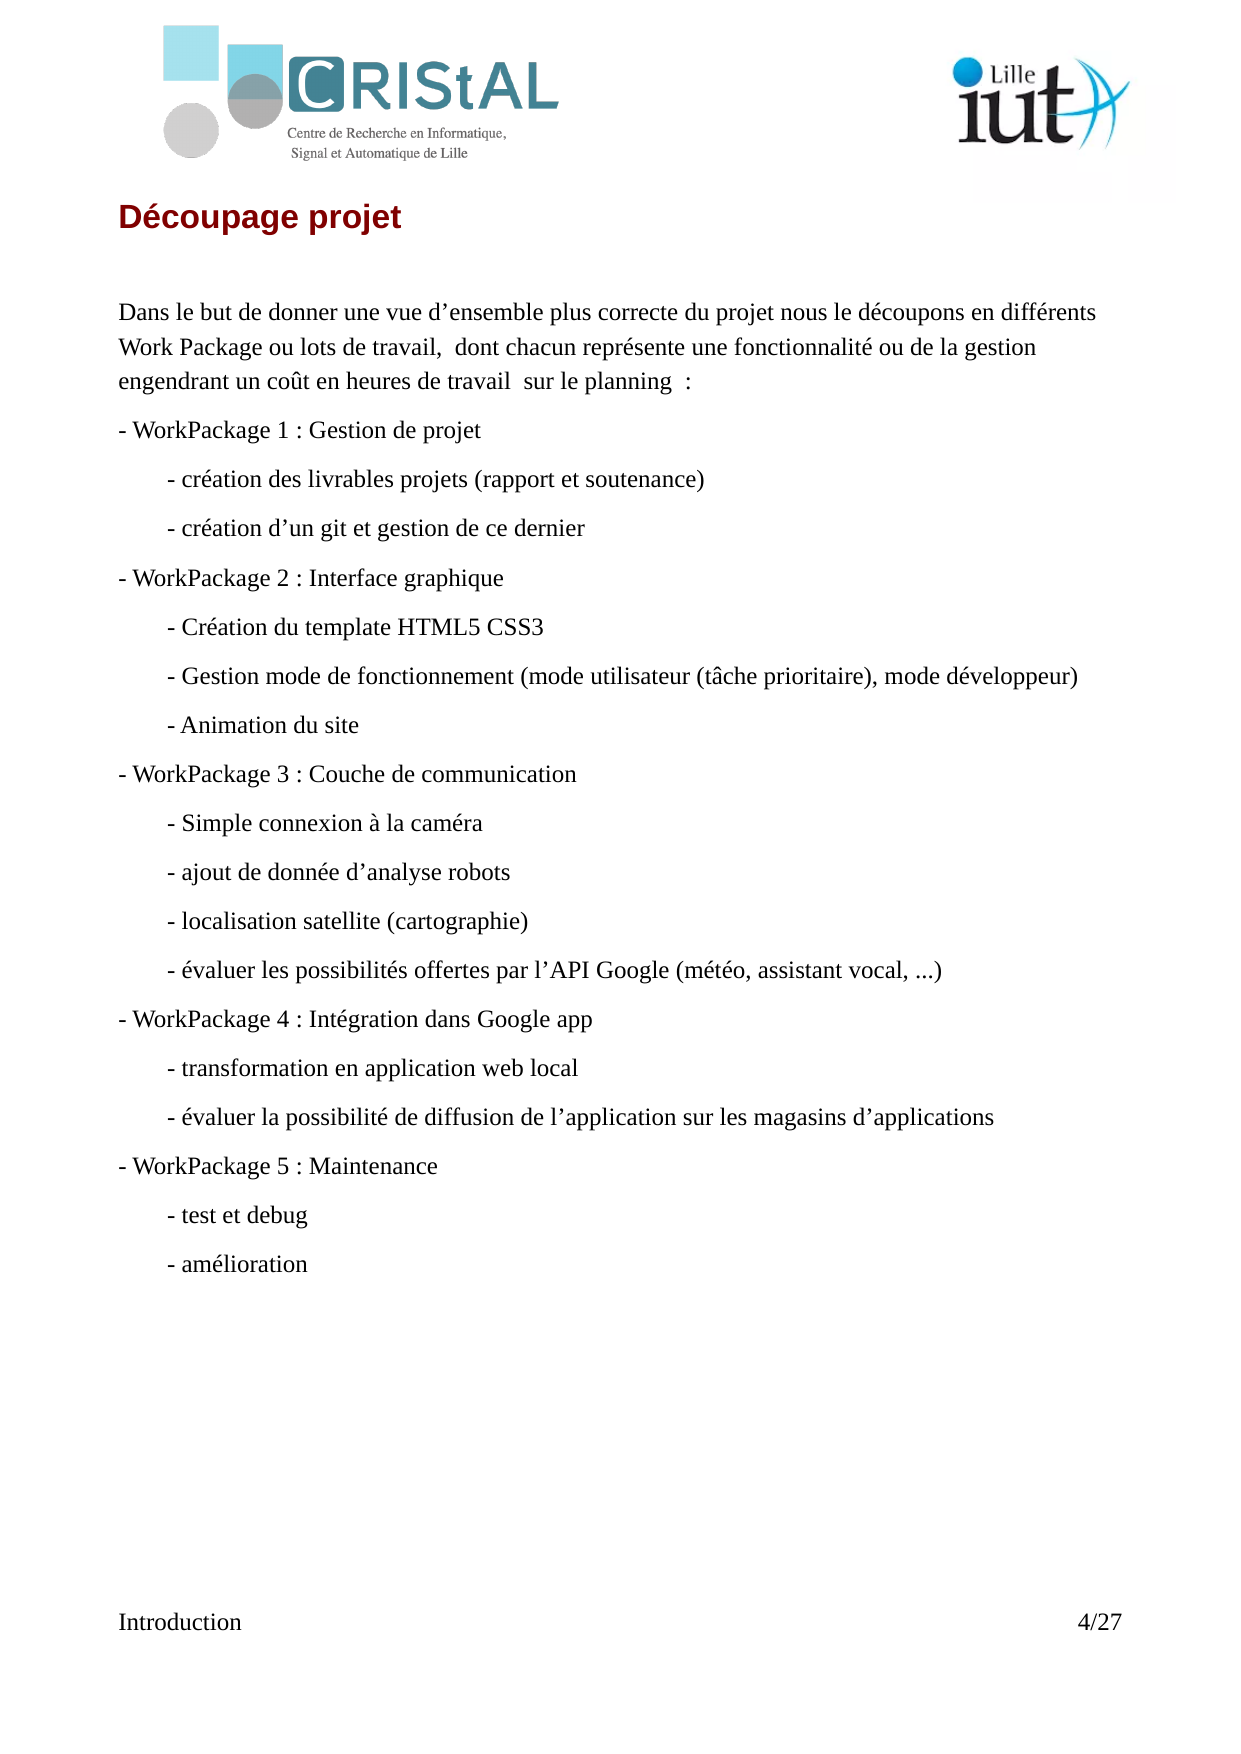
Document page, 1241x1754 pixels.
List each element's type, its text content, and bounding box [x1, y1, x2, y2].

text - WorkPackage 1 : Gestion de projet [118, 415, 1122, 444]
text - Simple connexion à la caméra [118, 808, 1122, 837]
text - WorkPackage 3 : Couche de communication [118, 759, 1122, 788]
subtitle Découpage projet [118, 197, 1122, 236]
text - Gestion mode de fonctionnement (mode utilisateur (tâche prioritaire), mode développeur) [118, 661, 1122, 689]
text - localisation satellite (cartographie) [118, 906, 1122, 935]
text - amélioration [118, 1249, 1122, 1278]
text - évaluer la possibilité de diffusion de l’application sur les magasins d’applications [118, 1102, 1122, 1131]
text - WorkPackage 4 : Intégration dans Google app [118, 1004, 1122, 1033]
text - Animation du site [118, 710, 1122, 738]
text - Création du template HTML5 CSS3 [118, 612, 1122, 640]
text - WorkPackage 2 : Interface graphique [118, 563, 1122, 591]
text - transformation en application web local [118, 1053, 1122, 1082]
text - ajout de donnée d’analyse robots [118, 857, 1122, 886]
text - test et debug [118, 1200, 1122, 1229]
text Dans le but de donner une vue d’ensemble plus correcte du projet nous le découpons en différents Work Package ou lots de travail, dont chacun représente une fonctionnalité ou de la gestion engendrant un coût en heures de travail sur le planning : [118, 297, 1122, 395]
picture [887, 0, 1176, 203]
text - évaluer les possibilités offertes par l’API Google (météo, assistant vocal, ...) [118, 955, 1122, 984]
picture [163, 25, 560, 161]
text - WorkPackage 5 : Maintenance [118, 1151, 1122, 1180]
text - création des livrables projets (rapport et soutenance) [118, 464, 1122, 493]
text - création d’un git et gestion de ce dernier [118, 513, 1122, 542]
